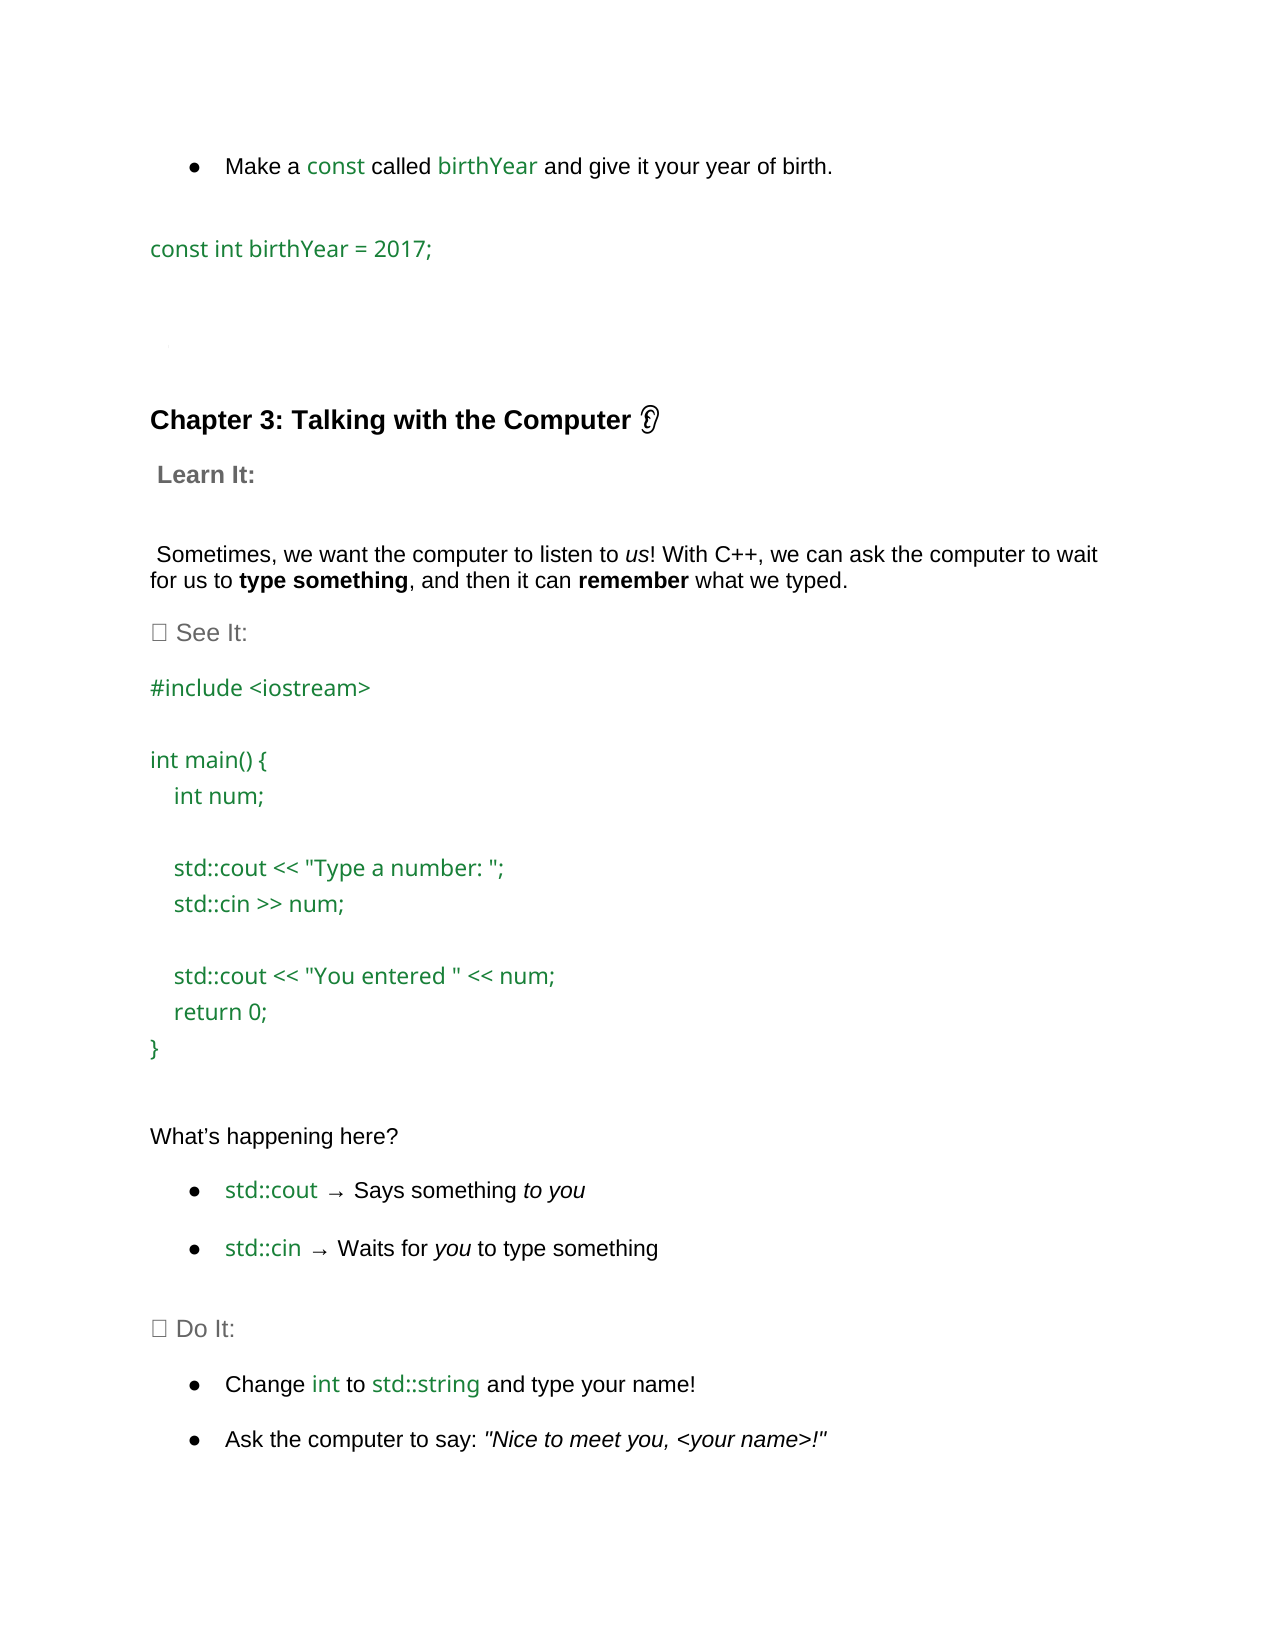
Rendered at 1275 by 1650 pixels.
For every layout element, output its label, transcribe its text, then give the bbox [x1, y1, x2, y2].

list std::cin → Waits for you to type something [187, 1232, 1125, 1289]
text const int birthYear = 2017; [150, 233, 1125, 264]
text int main() { [150, 744, 1125, 775]
text Sometimes, we want the computer to listen to us! With C++, we can ask the computer to wait for us to type something, and then it can remember what we typed. [150, 514, 1125, 593]
text } [150, 1031, 1125, 1063]
list Ask the computer to say: "Nice to meet you, <your name>!" [187, 1426, 1125, 1478]
list Change int to std::string and type your name! [187, 1368, 1125, 1426]
subtitle 🧠 Do It: [150, 1314, 1125, 1343]
text return 0; [150, 996, 1125, 1027]
subtitle 👀 See It: [150, 618, 1125, 647]
subtitle Chapter 3: Talking with the Computer 👂💬 [150, 404, 1125, 436]
text std::cout << "You entered " << num; [150, 959, 1125, 991]
text What’s happening here? [150, 1123, 1125, 1149]
list std::cout → Says something to you [187, 1174, 1125, 1232]
text #include <iostream> [150, 672, 1125, 703]
list Make a const called birthYear and give it your year of birth. [187, 150, 1125, 208]
subtitle 👩‍🏫 Learn It: [150, 461, 1125, 489]
text std::cout << "Type a number: "; [150, 852, 1125, 883]
text std::cin >> num; [150, 888, 1125, 919]
text int num; [150, 780, 1125, 811]
